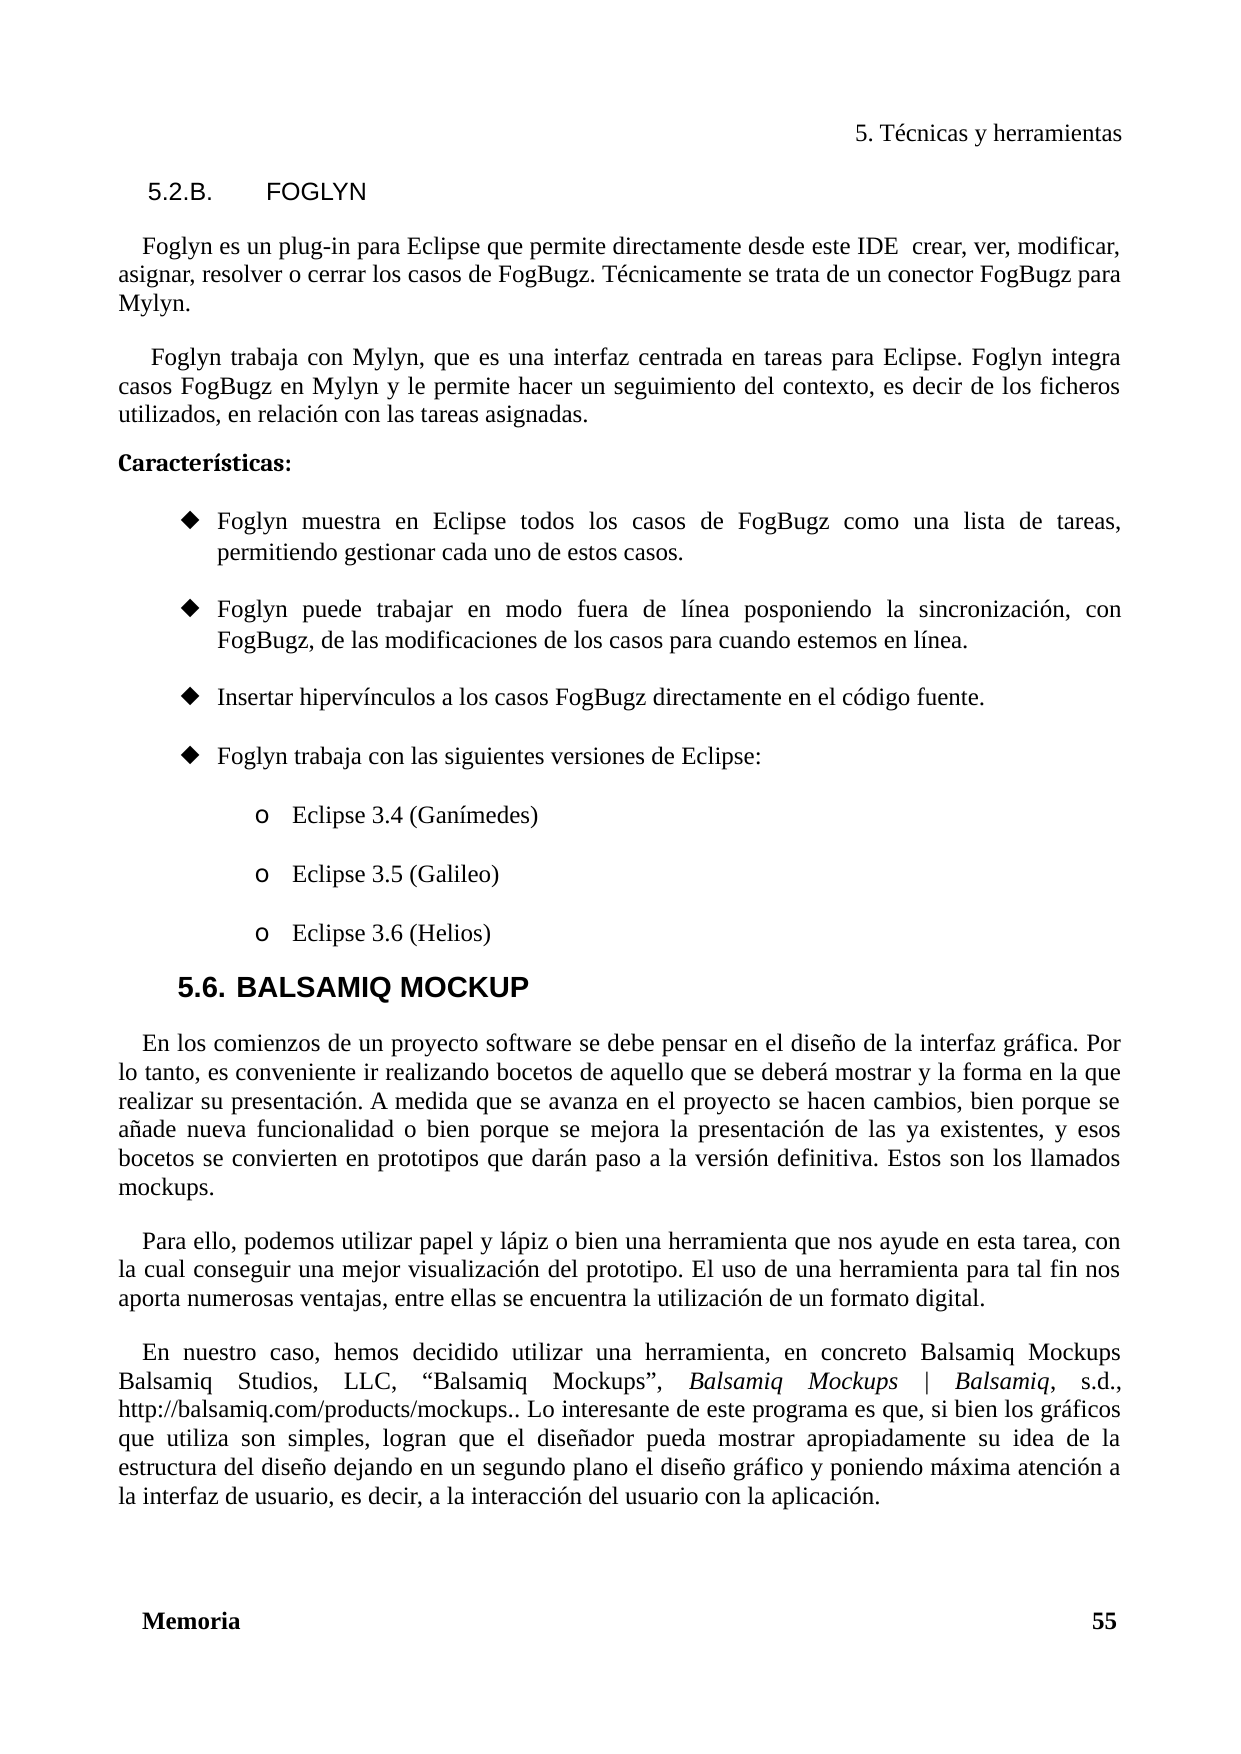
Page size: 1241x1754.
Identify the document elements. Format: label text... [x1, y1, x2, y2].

text Para ello, podemos utilizar papel y lápiz o bien una herramienta que nos ayude en esta tarea, con la cual conseguir una mejor visualización del prototipo. El uso de una herramienta para tal fin nos aporta numerosas ventajas, entre ellas se encuentra la utilización de un formato digital. [118, 1226, 1122, 1312]
subtitle Foglyn [148, 177, 1122, 206]
text En los comienzos de un proyecto software se debe pensar en el diseño de la interfaz gráfica. Por lo tanto, es conveniente ir realizando bocetos de aquello que se deberá mostrar y la forma en la que realizar su presentación. A medida que se avanza en el proyecto se hacen cambios, bien porque se añade nueva funcionalidad o bien porque se mejora la presentación de las ya existentes, y esos bocetos se convierten en prototipos que darán paso a la versión definitiva. Estos son los llamados mockups. [118, 1028, 1122, 1201]
subtitle Características: [118, 449, 1122, 478]
subtitle Balsamiq Mockup [177, 970, 1122, 1003]
list Insertar hipervínculos a los casos FogBugz directamente en el código fuente. [179, 678, 1122, 713]
list Eclipse 3.6 (Helios) [254, 915, 1122, 949]
list Foglyn puede trabajar en modo fuera de línea posponiendo la sincronización, con FogBugz, de las modificaciones de los casos para cuando estemos en línea. [179, 591, 1122, 653]
text En nuestro caso, hemos decidido utilizar una herramienta, en concreto Balsamiq Mockups Balsamiq Studios, LLC, “Balsamiq Mockups”, Balsamiq Mockups | Balsamiq, s.d., http://balsamiq.com/products/mockups.. Lo interesante de este programa es que, si bien los gráficos que utiliza son simples, logran que el diseñador pueda mostrar apropiadamente su idea de la estructura del diseño dejando en un segundo plano el diseño gráfico y poniendo máxima atención a la interfaz de usuario, es decir, a la interacción del usuario con la aplicación. [118, 1337, 1122, 1509]
list Eclipse 3.4 (Ganímedes) [254, 797, 1122, 831]
text Foglyn es un plug-in para Eclipse que permite directamente desde este IDE crear, ver, modificar, asignar, resolver o cerrar los casos de FogBugz. Técnicamente se trata de un conector FogBugz para Mylyn. [118, 231, 1122, 317]
list Eclipse 3.5 (Galileo) [254, 856, 1122, 890]
text Foglyn trabaja con Mylyn, que es una interfaz centrada en tareas para Eclipse. Foglyn integra casos FogBugz en Mylyn y le permite hacer un seguimiento del contexto, es decir de los ficheros utilizados, en relación con las tareas asignadas. [118, 342, 1122, 428]
list Foglyn trabaja con las siguientes versiones de Eclipse: [179, 738, 1122, 772]
list Foglyn muestra en Eclipse todos los casos de FogBugz como una lista de tareas, permitiendo gestionar cada uno de estos casos. [179, 503, 1122, 566]
